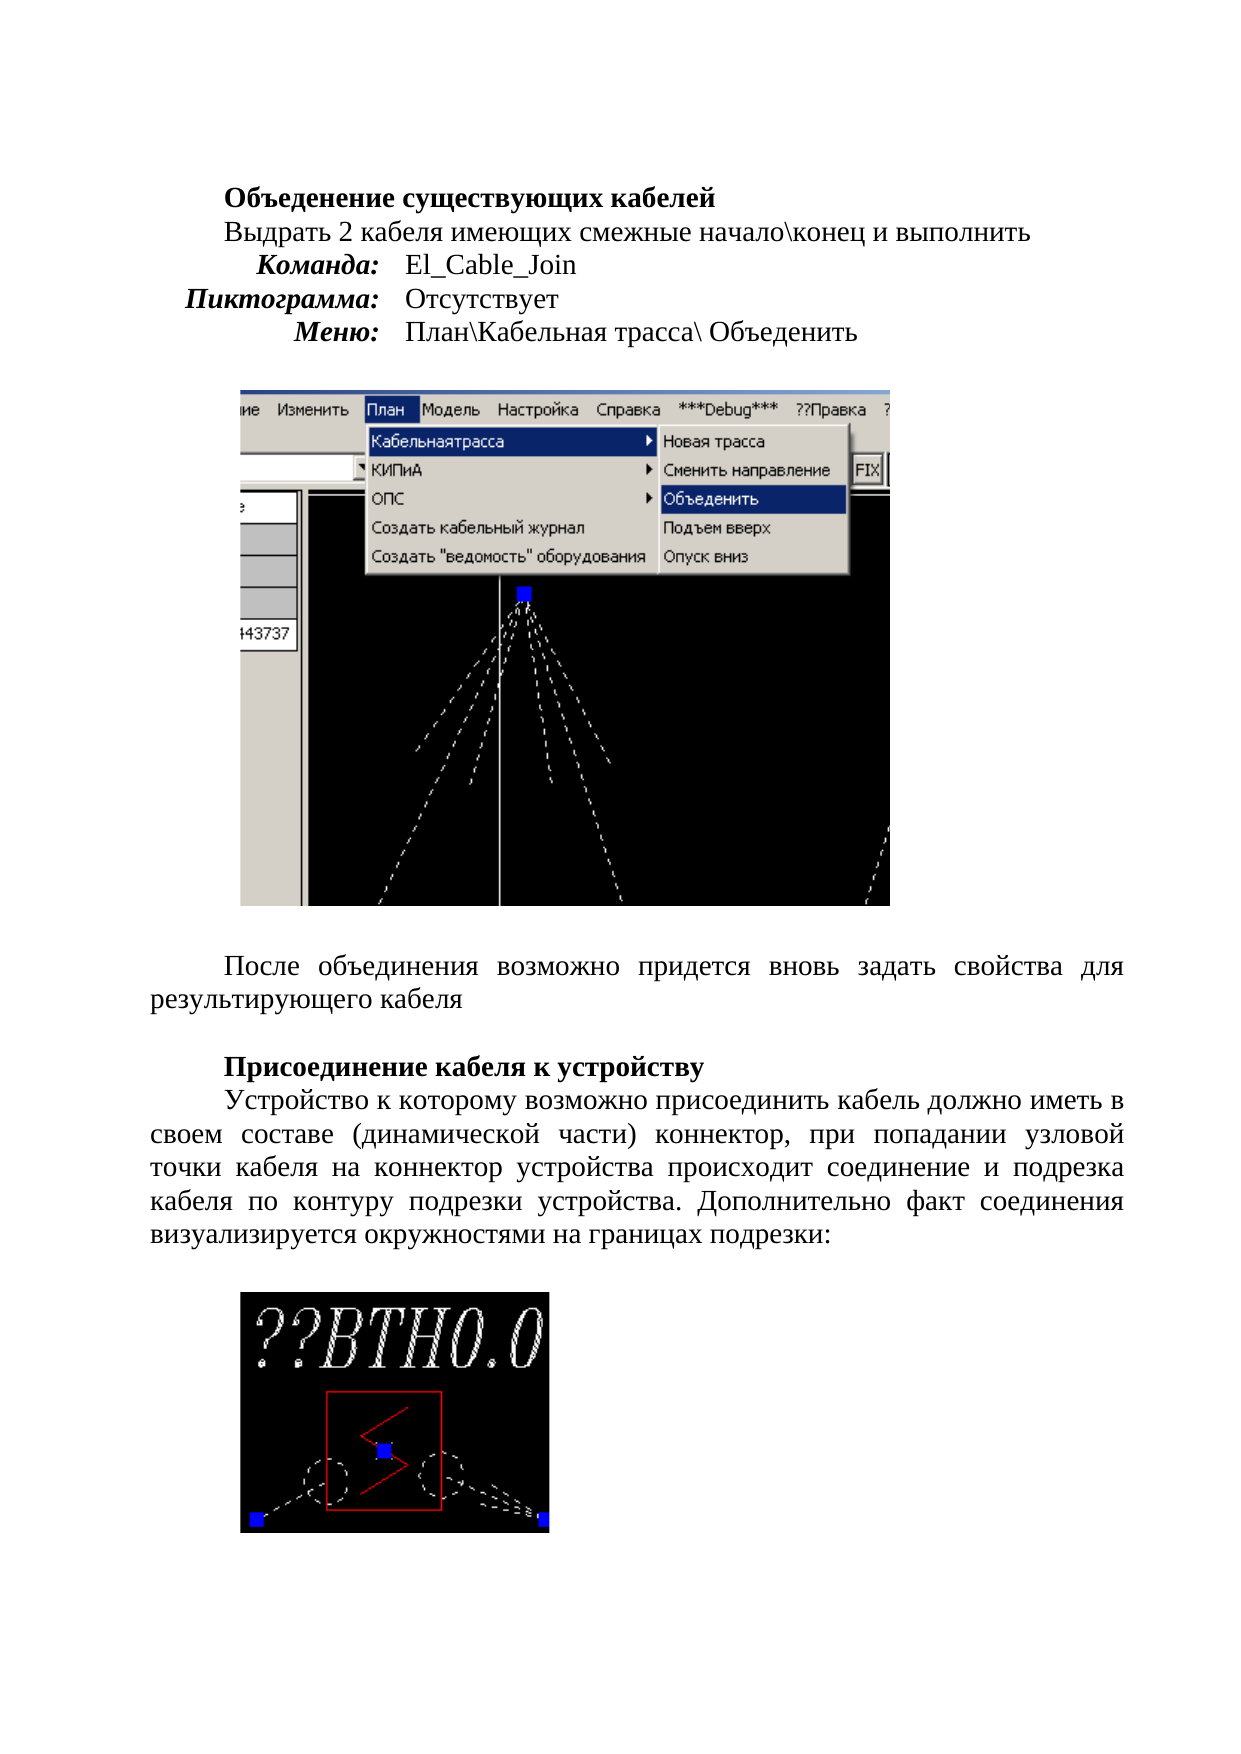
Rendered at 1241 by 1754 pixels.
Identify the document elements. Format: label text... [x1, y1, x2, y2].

table_header Команда: [139, 248, 394, 281]
table_header El_Cable_Join [394, 248, 1039, 281]
text Объеденение существующих кабелей [150, 180, 1125, 214]
table_cell Отсутствует [394, 281, 1039, 314]
table_cell Меню: [139, 315, 394, 348]
text После объединения возможно придется вновь задать свойства для результирующего кабеля [150, 948, 1125, 1015]
text Присоединение кабеля к устройству [150, 1049, 1125, 1082]
text Выдрать 2 кабеля имеющих смежные начало\конец и выполнить [150, 214, 1125, 247]
table_cell Пиктограмма: [139, 281, 394, 314]
text Устройство к которому возможно присоединить кабель должно иметь в своем составе (динамической части) коннектор, при попадании узловой точки кабеля на коннектор устройства происходит соединение и подрезка кабеля по контуру подрезки устройства. Дополнительно факт соединения визуализируется окружностями на границах подрезки: [150, 1082, 1125, 1250]
table_cell План\Кабельная трасса\ Объеденить [394, 315, 1039, 348]
